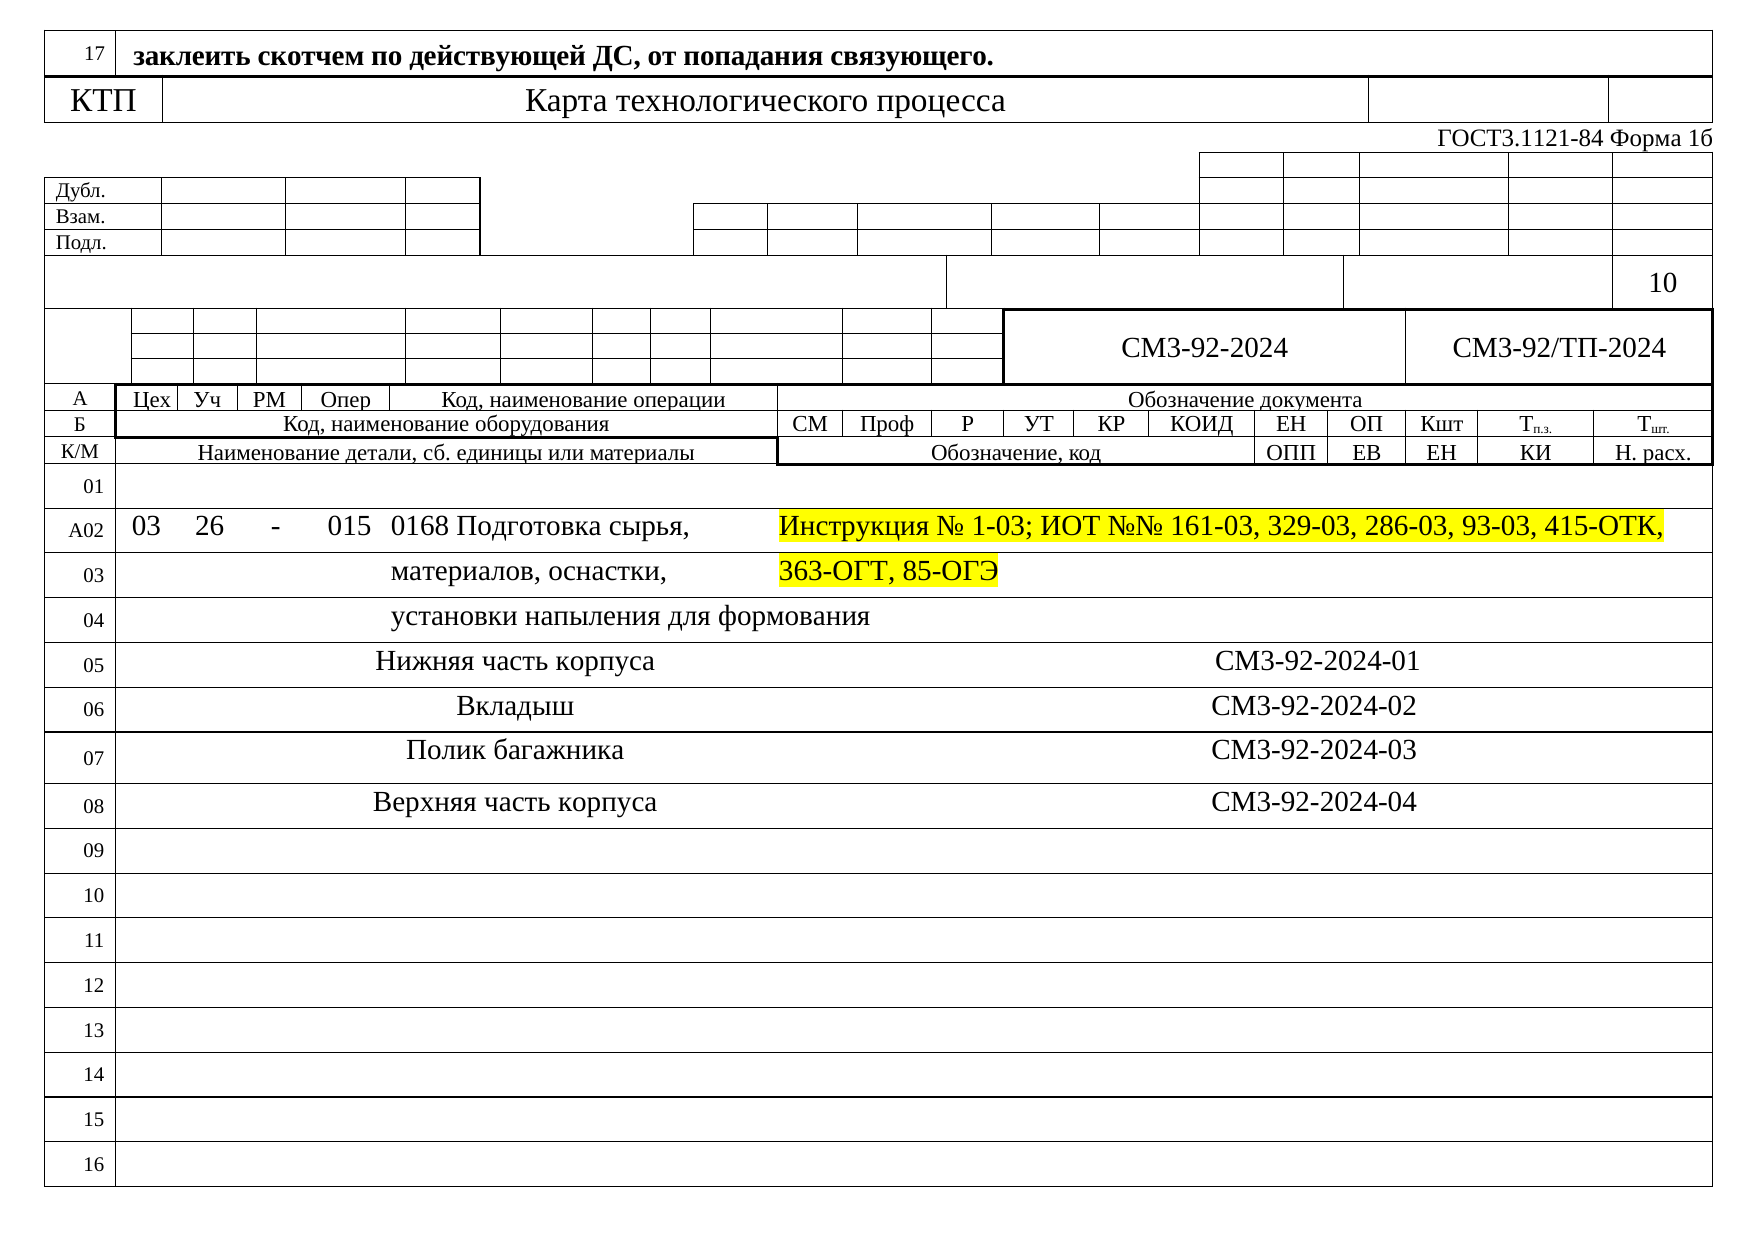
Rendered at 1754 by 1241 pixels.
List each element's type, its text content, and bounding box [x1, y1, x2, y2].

table_header [1284, 153, 1359, 177]
table_cell [309, 598, 389, 642]
table_cell [843, 359, 931, 383]
table_cell [1613, 230, 1712, 254]
table_cell [1100, 177, 1199, 203]
table_cell [768, 204, 857, 229]
table_cell [843, 309, 931, 333]
table_cell 03 [116, 509, 177, 552]
table_cell [711, 309, 842, 333]
table_cell [116, 598, 177, 642]
table_cell [915, 829, 1712, 872]
table_cell 17 [45, 31, 115, 74]
table_cell [1284, 178, 1359, 203]
table_cell [1200, 178, 1283, 203]
table_cell 08 [45, 784, 115, 828]
table_cell [915, 874, 1712, 917]
table_cell [116, 1142, 915, 1186]
table_cell [406, 204, 479, 229]
table_cell [858, 230, 991, 254]
table_cell [1609, 78, 1712, 122]
table_cell [501, 309, 592, 333]
table_cell КР [1074, 411, 1148, 436]
table_cell [768, 177, 857, 203]
table_cell [932, 359, 1002, 383]
table_cell [932, 334, 1002, 358]
table_cell ЕВ [1328, 437, 1405, 463]
table_cell 11 [45, 918, 115, 962]
table_cell 14 [45, 1053, 115, 1096]
table_cell Код, наименование операции [390, 386, 777, 409]
table_cell А [45, 384, 114, 409]
table_cell 03 [45, 553, 115, 597]
table_cell [858, 204, 991, 229]
table_cell [194, 334, 256, 358]
table_cell [116, 553, 177, 597]
table_cell Инструкция № 1-03; ИОТ №№ 161-03, 329-03, 286-03, 93-03, 415-ОТК, [778, 509, 1712, 552]
table_cell [116, 918, 915, 962]
table_header [44, 152, 1199, 177]
table_cell [132, 309, 193, 333]
table_cell [593, 309, 650, 333]
table_cell 09 [45, 829, 115, 872]
table_cell [932, 309, 1002, 333]
table_cell [593, 334, 650, 358]
table_cell Уч [178, 386, 237, 409]
table_cell [242, 553, 309, 597]
table_cell [177, 598, 242, 642]
table_cell Р [932, 411, 1003, 436]
table_cell 363-ОГТ, 85-ОГЭ [778, 553, 1712, 597]
table_cell [915, 1053, 1712, 1096]
table_cell [1284, 204, 1359, 229]
table_cell материалов, оснастки, [390, 553, 778, 597]
table_cell 0168 Подготовка сырья, [390, 509, 778, 552]
table_cell Тп.з. [1478, 411, 1593, 436]
table_cell [406, 334, 500, 358]
table_cell СМ3-92-2024 [1005, 311, 1405, 383]
table_cell [242, 598, 309, 642]
table_cell [593, 359, 650, 383]
table_cell Полик багажника [116, 733, 915, 783]
table_cell заклеить скотчем по действующей ДС, от попадания связующего. [116, 31, 1712, 74]
table_cell КОИД [1149, 411, 1254, 436]
table_cell [45, 309, 131, 383]
table_header [1200, 153, 1283, 177]
table_cell Подл. [45, 230, 161, 254]
table_cell [406, 178, 479, 203]
table_cell [406, 230, 479, 254]
table_cell [694, 204, 767, 229]
table_cell [1509, 204, 1612, 229]
table_cell [915, 963, 1712, 1007]
table_cell СМ [778, 411, 842, 436]
table_cell [711, 359, 842, 383]
table_cell Код, наименование оборудования [117, 411, 777, 436]
table_cell [501, 334, 592, 358]
table_cell СМ3-92-2024-04 [915, 784, 1712, 828]
table_cell [132, 334, 193, 358]
table_cell 05 [45, 643, 115, 687]
table_cell [1200, 230, 1283, 254]
table_cell 015 [309, 509, 389, 552]
table_cell [915, 1142, 1712, 1186]
table_cell [768, 230, 857, 254]
table_cell [116, 874, 915, 917]
table_cell [1613, 204, 1712, 229]
table_cell РМ [238, 386, 301, 409]
table_cell [116, 1008, 915, 1052]
table_cell [1613, 178, 1712, 203]
table_cell [162, 230, 285, 254]
table_cell [1509, 230, 1612, 254]
table_cell ОПП [1255, 437, 1327, 463]
table_cell [947, 256, 1343, 308]
table_cell [309, 553, 389, 597]
table_cell 10 [45, 874, 115, 917]
table_cell [162, 178, 285, 203]
table_cell [194, 359, 256, 383]
table_cell 10 [1613, 256, 1712, 308]
table_cell [194, 309, 256, 333]
table_cell [991, 177, 1100, 203]
table_cell 15 [45, 1098, 115, 1141]
table_cell [162, 204, 285, 229]
table_cell Обозначение, код [779, 437, 1254, 463]
table_cell [915, 1008, 1712, 1052]
table_cell СМ3-92/ТП-2024 [1406, 311, 1711, 383]
table_cell Взам. [45, 204, 161, 229]
table_cell [286, 204, 405, 229]
table_cell [116, 1098, 915, 1141]
table_cell Дубл. [45, 178, 161, 203]
table_cell [257, 334, 405, 358]
table_cell Проф [843, 411, 931, 436]
table_cell 26 [177, 509, 242, 552]
table_cell 07 [45, 733, 115, 783]
table_cell КИ [1478, 437, 1593, 463]
table_cell ОП [1328, 411, 1405, 436]
table_cell ЕН [1255, 411, 1327, 436]
table_cell Вкладыш [116, 688, 915, 731]
table_cell [1360, 204, 1508, 229]
table_cell СМ3-92-2024-01 [915, 643, 1712, 687]
table_cell [116, 963, 915, 1007]
table_cell Карта технологического процесса [163, 78, 1368, 122]
table_cell [177, 553, 242, 597]
table_cell Н. расх. [1594, 437, 1711, 463]
table_cell [711, 334, 842, 358]
table_cell [45, 256, 946, 308]
table_cell К/М [45, 437, 115, 463]
table_cell 04 [45, 598, 115, 642]
table_header [1360, 153, 1508, 177]
table_cell [1360, 178, 1508, 203]
table_cell 13 [45, 1008, 115, 1052]
table_cell Б [45, 411, 114, 436]
table_cell [1509, 178, 1612, 203]
table_cell [1369, 78, 1608, 122]
table_cell [651, 334, 710, 358]
table_cell Кшт [1406, 411, 1477, 436]
table_cell 16 [45, 1142, 115, 1186]
table_cell [694, 230, 767, 254]
table_cell - [242, 509, 309, 552]
table_cell установки напыления для формования [390, 598, 1712, 642]
table_cell [286, 178, 405, 203]
table_cell [992, 230, 1099, 254]
table_cell [1360, 230, 1508, 254]
text ГОСТ3.1121-84 Форма 1б [74, 123, 1713, 152]
table_cell КТП [45, 78, 162, 122]
table_cell [858, 177, 991, 203]
table_cell Тшт. [1594, 411, 1711, 436]
table_cell [651, 309, 710, 333]
table_cell [116, 464, 1712, 507]
table_cell [481, 203, 693, 254]
table_cell [1100, 204, 1199, 229]
table_cell [116, 829, 915, 872]
table_cell УТ [1004, 411, 1073, 436]
table_cell Цех [117, 386, 177, 409]
table_header [1613, 153, 1712, 177]
table_cell 12 [45, 963, 115, 1007]
table_cell СМ3-92-2024-03 [915, 733, 1712, 783]
table_cell ЕН [1406, 437, 1477, 463]
table_cell [651, 359, 710, 383]
table_cell [843, 334, 931, 358]
table_cell [406, 309, 500, 333]
table_cell Верхняя часть корпуса [116, 784, 915, 828]
table_cell [481, 177, 694, 203]
table_cell [286, 230, 405, 254]
table_cell [992, 204, 1099, 229]
table_cell Опер [302, 386, 389, 409]
table_cell 01 [45, 464, 115, 507]
table_cell [116, 1053, 915, 1096]
table_cell [1284, 230, 1359, 254]
table_cell [694, 177, 768, 203]
table_cell [915, 1098, 1712, 1141]
table_cell Обозначение документа [778, 386, 1711, 409]
table_cell Наименование детали, сб. единицы или материалы [116, 439, 776, 463]
table_cell [1200, 204, 1283, 229]
table_cell Нижняя часть корпуса [116, 643, 915, 687]
table_cell [257, 359, 405, 383]
table_cell [1344, 256, 1612, 308]
table_cell [915, 918, 1712, 962]
table_cell [501, 359, 592, 383]
table_cell [1100, 230, 1199, 254]
table_header [1509, 153, 1612, 177]
table_cell [406, 359, 500, 383]
table_cell [132, 359, 193, 383]
table_cell А02 [45, 509, 115, 552]
table_cell СМ3-92-2024-02 [915, 688, 1712, 731]
table_cell 06 [45, 688, 115, 731]
table_cell [257, 309, 405, 333]
